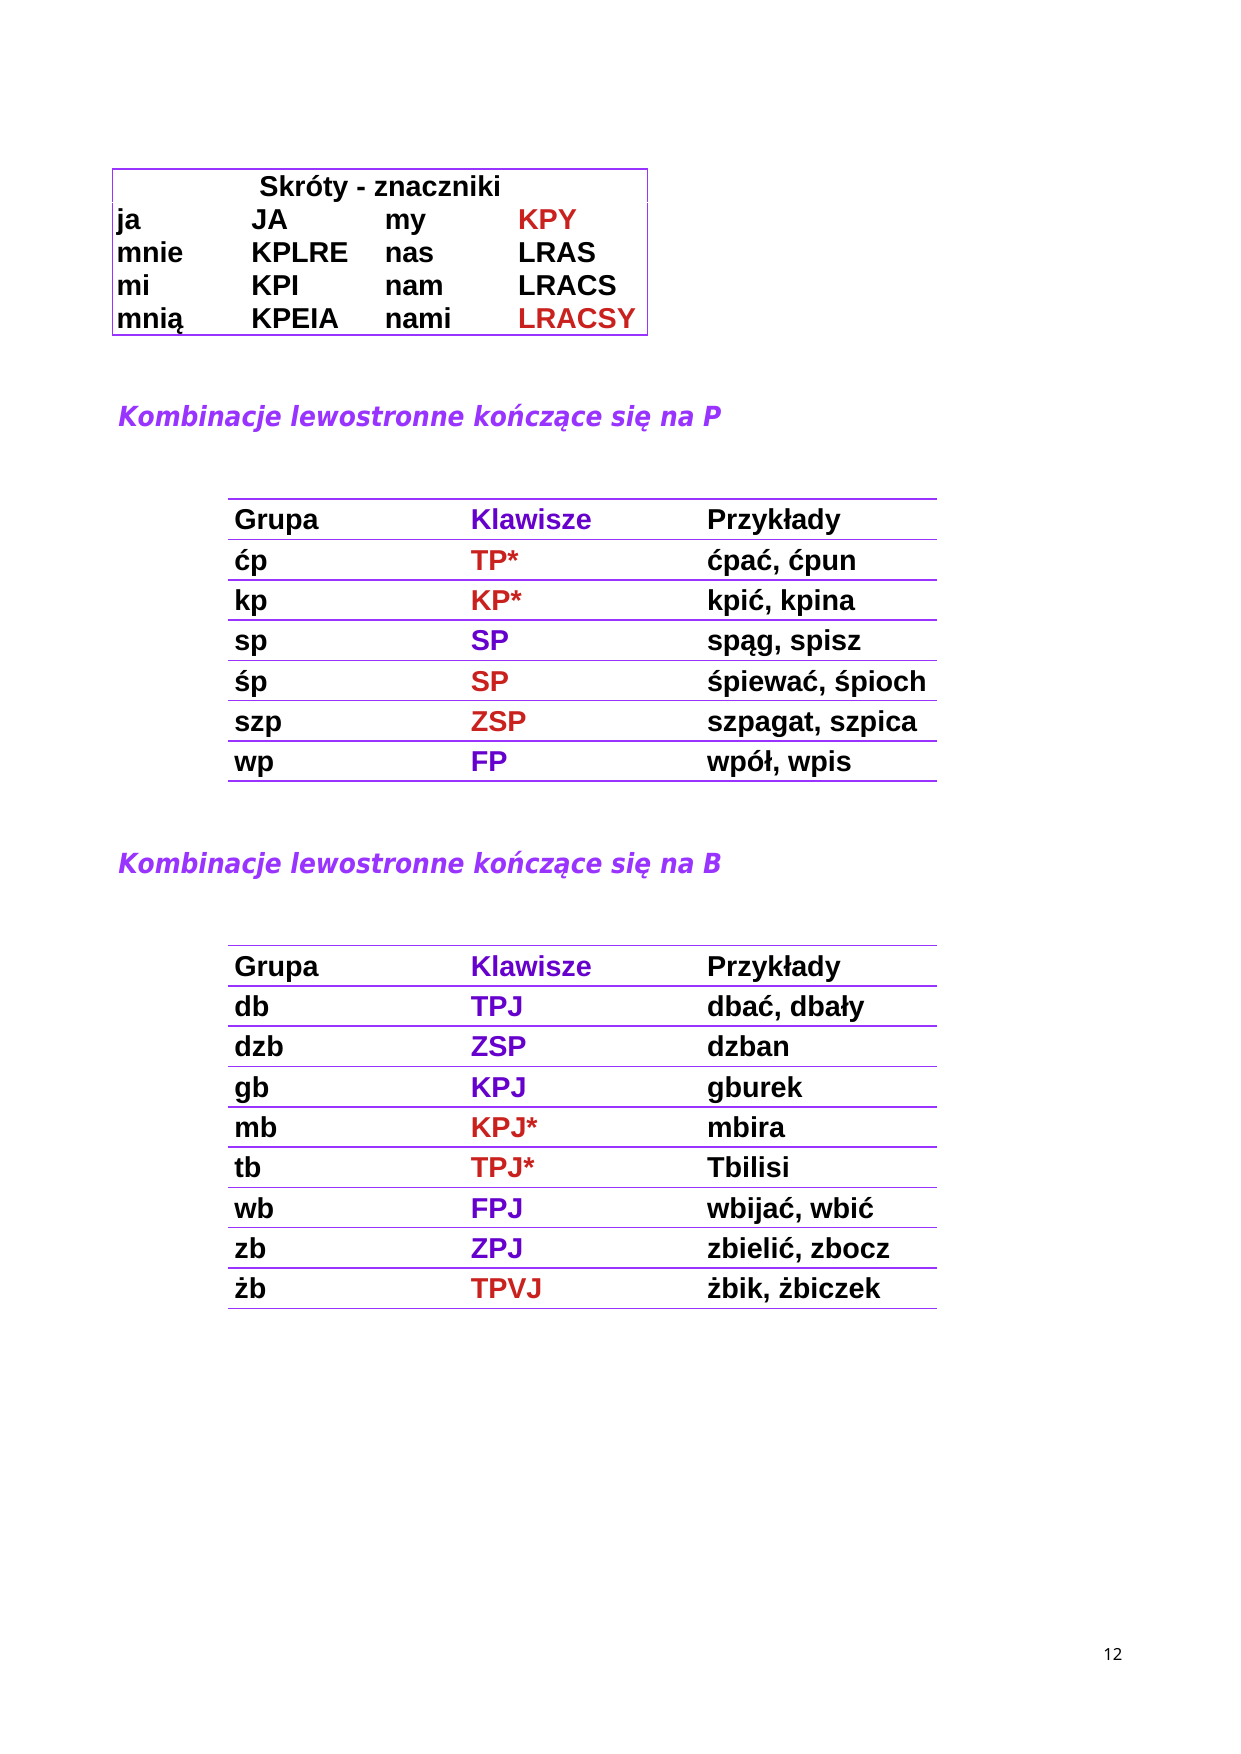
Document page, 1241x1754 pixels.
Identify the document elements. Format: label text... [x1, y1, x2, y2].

table_cell TP* [465, 540, 701, 579]
table_header Grupa [228, 946, 465, 985]
table_cell żb [228, 1269, 465, 1308]
table_cell dzban [701, 1027, 937, 1066]
table_cell nami [382, 301, 515, 334]
table_cell SP [465, 661, 701, 700]
table_cell KPY [515, 203, 647, 235]
table_cell KPI [248, 268, 382, 301]
table_cell KPJ [465, 1067, 701, 1106]
table_cell mb [228, 1108, 465, 1146]
table_cell KPLRE [248, 235, 382, 268]
table_cell ćpać, ćpun [701, 540, 937, 579]
table_cell nas [382, 235, 515, 268]
table_cell wbijać, wbić [701, 1188, 937, 1227]
table_cell TPJ [465, 987, 701, 1025]
table_cell ćp [228, 540, 465, 579]
subtitle Kombinacje lewostronne kończące się na P [118, 401, 1122, 433]
table_cell żbik, żbiczek [701, 1269, 937, 1308]
table_cell szpagat, szpica [701, 701, 937, 740]
table_cell zbielić, zbocz [701, 1229, 937, 1267]
table_cell wb [228, 1188, 465, 1227]
table_cell śp [228, 661, 465, 700]
table_cell KPEIA [248, 301, 382, 334]
table_cell TPVJ [465, 1269, 701, 1308]
table_header Klawisze [465, 500, 701, 539]
table_cell nam [382, 268, 515, 301]
table_cell my [382, 203, 515, 235]
table_cell FP [465, 742, 701, 780]
table_cell zb [228, 1229, 465, 1267]
table_cell wpół, wpis [701, 742, 937, 780]
table_cell db [228, 987, 465, 1025]
table_cell ZPJ [465, 1229, 701, 1267]
table_cell spąg, spisz [701, 621, 937, 660]
table_cell wp [228, 742, 465, 780]
table_cell JA [248, 203, 382, 235]
table_cell szp [228, 701, 465, 740]
table_cell tb [228, 1148, 465, 1187]
table_cell kp [228, 581, 465, 619]
table_cell TPJ* [465, 1148, 701, 1187]
table_cell ZSP [465, 1027, 701, 1066]
table_cell ZSP [465, 701, 701, 740]
table_cell KPJ* [465, 1108, 701, 1146]
table_cell dbać, dbały [701, 987, 937, 1025]
table_cell KP* [465, 581, 701, 619]
table_header Przykłady [701, 500, 937, 539]
table_cell FPJ [465, 1188, 701, 1227]
table_header Przykłady [701, 946, 937, 985]
table_cell LRACSY [515, 301, 647, 334]
table_cell SP [465, 621, 701, 660]
table_cell mnie [113, 235, 248, 268]
table_header Klawisze [465, 946, 701, 985]
table_cell mnią [113, 301, 248, 334]
table_cell ja [113, 203, 248, 235]
table_cell mbira [701, 1108, 937, 1146]
table_cell gburek [701, 1067, 937, 1106]
table_header Skróty - znaczniki [113, 170, 647, 202]
table_cell dzb [228, 1027, 465, 1066]
table_cell śpiewać, śpioch [701, 661, 937, 700]
table_cell mi [113, 268, 248, 301]
table_cell gb [228, 1067, 465, 1106]
table_cell kpić, kpina [701, 581, 937, 619]
subtitle Kombinacje lewostronne kończące się na B [118, 847, 1122, 879]
table_cell Tbilisi [701, 1148, 937, 1187]
table_cell LRACS [515, 268, 647, 301]
table_cell sp [228, 621, 465, 660]
table_header Grupa [228, 500, 465, 539]
table_cell LRAS [515, 235, 647, 268]
